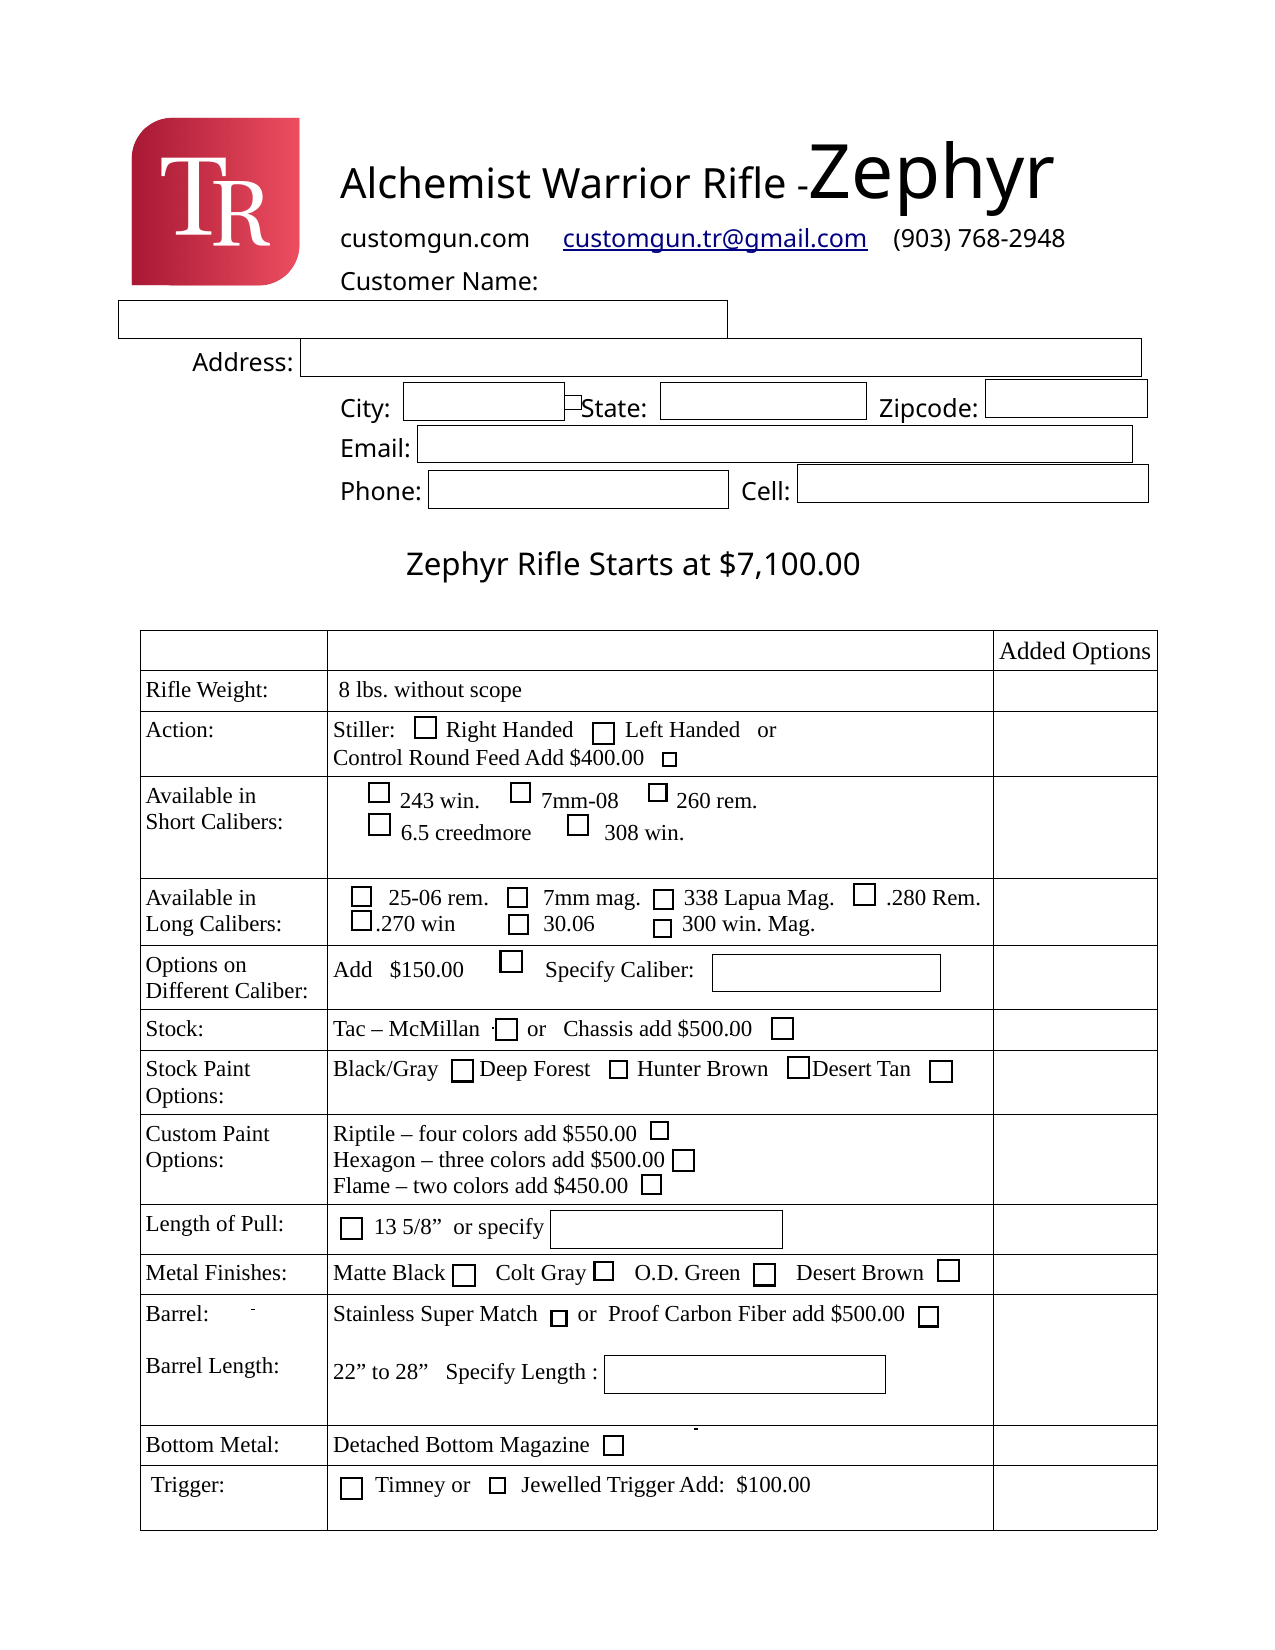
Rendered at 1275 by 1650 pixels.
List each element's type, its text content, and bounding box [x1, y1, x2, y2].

text Address: [118, 338, 1157, 379]
table_cell 8 lbs. without scope [328, 671, 993, 711]
table_cell [994, 879, 1157, 945]
picture [126, 112, 305, 291]
table_header Added Options [994, 631, 1157, 670]
table_cell [994, 1115, 1157, 1204]
table_cell Timney or Jewelled Trigger Add: $100.00 [328, 1466, 993, 1530]
table_cell Length of Pull: [141, 1205, 327, 1253]
table_cell [994, 1205, 1157, 1253]
table_cell Stiller: Right Handed Left Handed or Control Round Feed Add $400.00 [328, 712, 993, 776]
table_cell Metal Finishes: [141, 1255, 327, 1294]
text Phone: Cell: [118, 464, 1157, 508]
table_cell Custom Paint Options: [141, 1115, 327, 1204]
table_cell Detached Bottom Magazine [328, 1426, 993, 1465]
text City: State: Zipcode: [118, 379, 1157, 425]
table_cell [994, 671, 1157, 711]
table_cell [994, 1426, 1157, 1465]
table_cell Available in Long Calibers: [141, 879, 327, 945]
table_cell Trigger: [141, 1466, 327, 1530]
table_cell Stock: [141, 1010, 327, 1049]
table_cell Barrel: Barrel Length: [141, 1295, 327, 1425]
table_cell Bottom Metal: [141, 1426, 327, 1465]
table_cell 25-06 rem. 7mm mag. 338 Lapua Mag. .280 Rem. .270 win 30.06 300 win. Mag. [328, 879, 993, 945]
table_cell [994, 1010, 1157, 1049]
table_cell Stainless Super Match or Proof Carbon Fiber add $500.00 22” to 28” Specify Length : [328, 1295, 993, 1425]
text [118, 118, 126, 220]
table_cell Action: [141, 712, 327, 776]
table_cell Rifle Weight: [141, 671, 327, 711]
table_cell [994, 1466, 1157, 1530]
text Alchemist Warrior Rifle -Zephyr [305, 118, 1157, 220]
table_cell 243 win. 7mm-08 260 rem. 6.5 creedmore 308 win. [328, 777, 993, 878]
table_cell Tac – McMillan or Chassis add $500.00 [328, 1010, 993, 1049]
text customgun.com customgun.tr@gmail.com (903) 768-2948 [305, 220, 1157, 254]
table_cell [994, 777, 1157, 878]
table_cell Black/Gray Deep Forest Hunter Brown Desert Tan [328, 1051, 993, 1114]
table_cell Stock Paint Options: [141, 1051, 327, 1114]
table_cell Options on Different Caliber: [141, 946, 327, 1009]
table_cell Matte Black Colt Gray O.D. Green Desert Brown [328, 1255, 993, 1294]
text Zephyr Rifle Starts at $7,100.00 [118, 542, 1157, 584]
text Customer Name: [118, 254, 1157, 338]
table_cell Available in Short Calibers: [141, 777, 327, 878]
text Email: [118, 425, 1157, 464]
table_cell [994, 1295, 1157, 1425]
table_cell [994, 1255, 1157, 1294]
table_cell Riptile – four colors add $550.00 Hexagon – three colors add $500.00 Flame – two colors add $450.00 [328, 1115, 993, 1204]
table_cell [994, 712, 1157, 776]
table_cell [994, 946, 1157, 1009]
table_cell 13 5/8” or specify [328, 1205, 993, 1253]
table_header [328, 631, 993, 670]
table_cell [994, 1051, 1157, 1114]
table_cell Add $150.00 Specify Caliber: [328, 946, 993, 1009]
table_header [141, 631, 327, 670]
